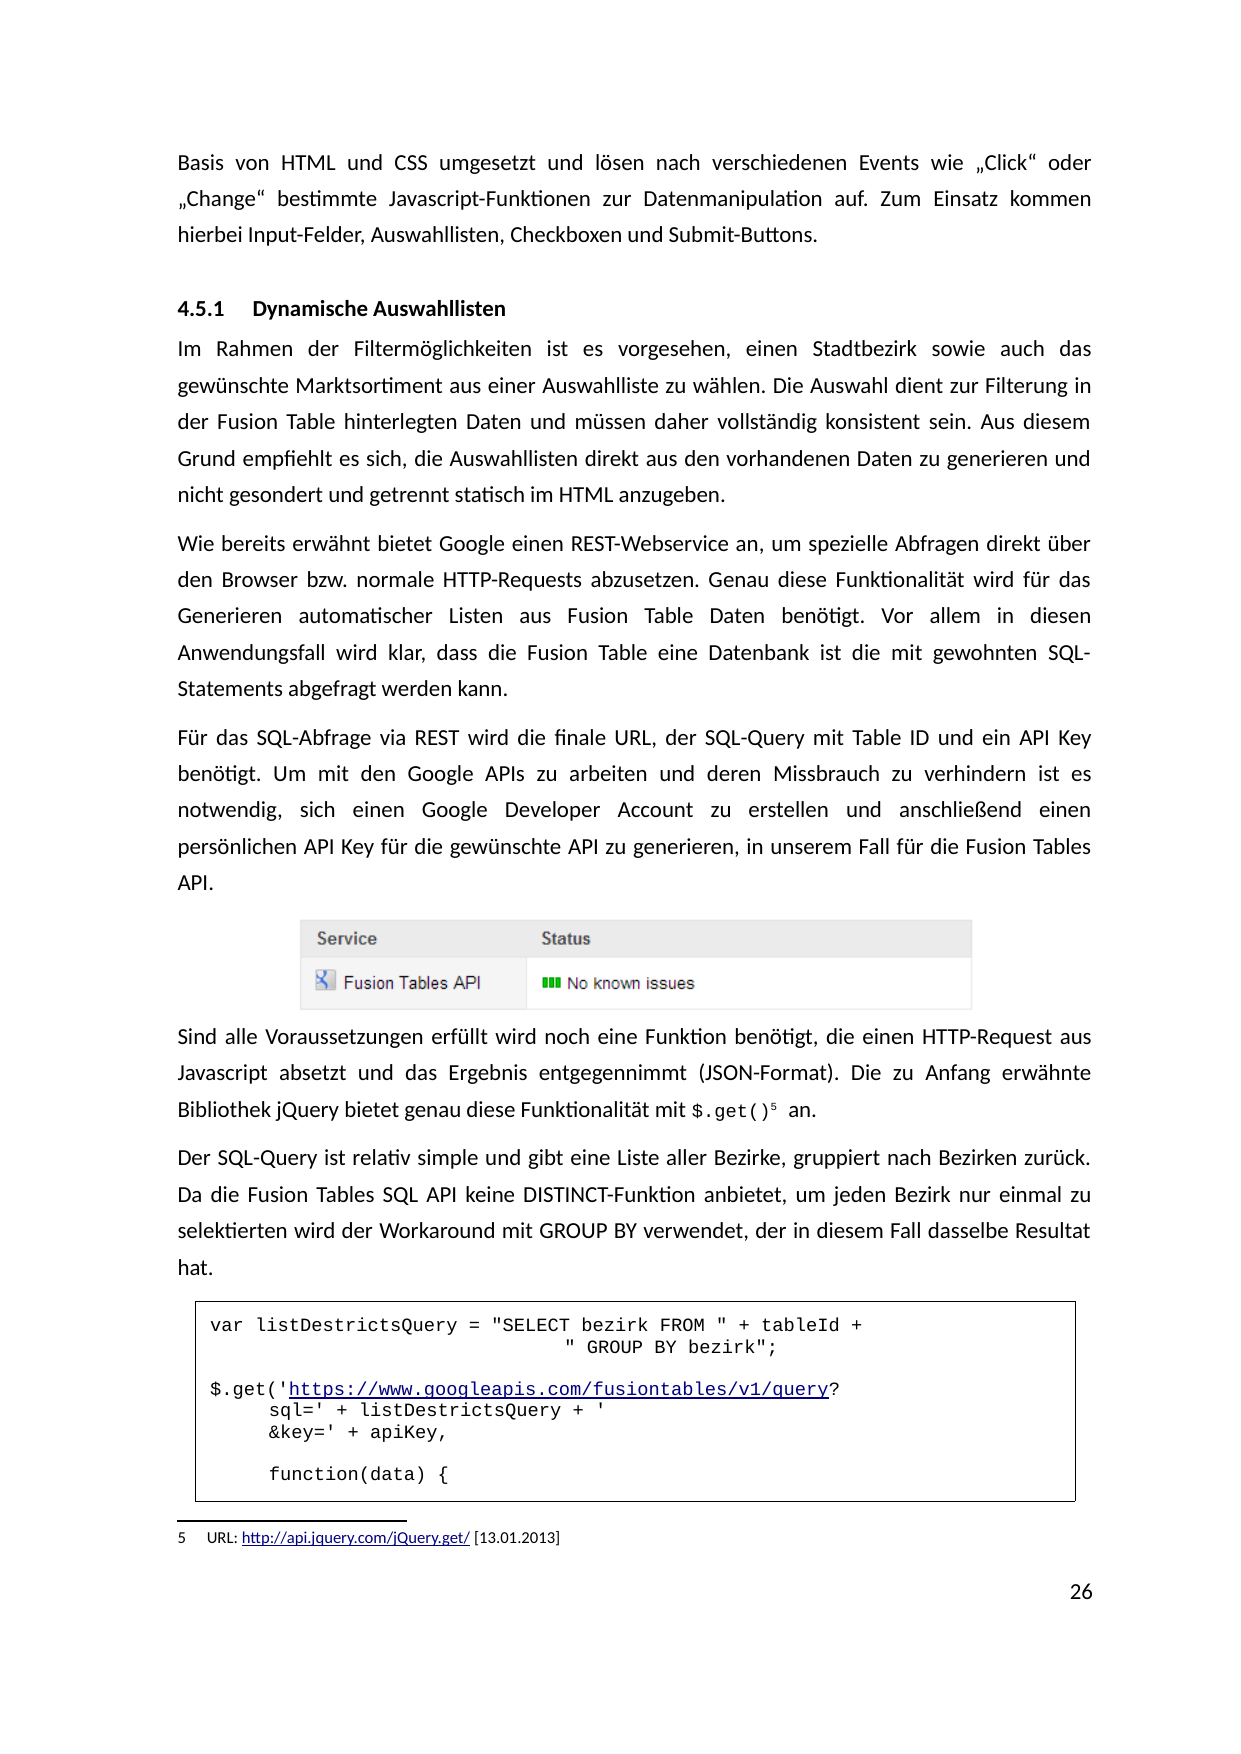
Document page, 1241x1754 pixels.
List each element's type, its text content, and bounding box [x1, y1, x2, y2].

text Der SQL-Query ist relativ simple und gibt eine Liste aller Bezirke, gruppiert nach Bezirken zurück. Da die Fusion Tables SQL API keine DISTINCT-Funktion anbietet, um jeden Bezirk nur einmal zu selektierten wird der Workaround mit GROUP BY verwendet, der in diesem Fall dasselbe Resultat hat. [177, 1143, 1093, 1281]
text &key=' + apiKey, [196, 1408, 1075, 1444]
text var listDestrictsQuery = "SELECT bezirk FROM " + tableId + [196, 1302, 1075, 1323]
text sql=' + listDestrictsQuery + ' [505, 1386, 780, 1397]
text Sind alle Voraussetzungen erfüllt wird noch eine Funktion benötigt, die einen HTTP-Request aus Javascript absetzt und das Ergebnis entgegennimmt (JSON-Format). Die zu Anfang erwähnte Bibliothek jQuery bietet genau diese Funktionalität mit $.get() an. [177, 917, 1093, 1123]
text sql=' + listDestrictsQuery + ' [325, 1386, 431, 1397]
text URL: http://api.jquery.com/jQuery.get/ [13.01.2013] [177, 1527, 1093, 1547]
text " GROUP BY bezirk"; [196, 1323, 1075, 1359]
text Basis von HTML und CSS umgesetzt und lösen nach verschiedenen Events wie „Click“ oder „Change“ bestimmte Javascript-Funktionen zur Datenmanipulation auf. Zum Einsatz kommen hierbei Input-Felder, Auswahllisten, Checkboxen und Submit-Buttons. [177, 148, 1093, 248]
text Wie bereits erwähnt bietet Google einen REST-Webservice an, um spezielle Abfragen direkt über den Browser bzw. normale HTTP-Requests abzusetzen. Genau diese Funktionalität wird für das Generieren automatischer Listen aus Fusion Table Daten benötigt. Vor allem in diesen Anwendungsfall wird klar, dass die Fusion Table eine Datenbank ist die mit gewohnten SQL-Statements abgefragt werden kann. [177, 529, 1093, 702]
subtitle Dynamische Auswahllisten [177, 294, 1093, 322]
text Für das SQL-Abfrage via REST wird die finale URL, der SQL-Query mit Table ID und ein API Key benötigt. Um mit den Google APIs zu arbeiten und deren Missbrauch zu verhindern ist es notwendig, sich einen Google Developer Account zu erstellen und anschließend einen persönlichen API Key für die gewünschte API zu generieren, in unserem Fall für die Fusion Tables API. [177, 723, 1093, 896]
text $.get('https://www.googleapis.com/fusiontables/v1/query? [196, 1365, 1075, 1386]
text function(data) { [196, 1450, 1075, 1501]
text Im Rahmen der Filtermöglichkeiten ist es vorgesehen, einen Stadtbezirk sowie auch das gewünschte Marktsortiment aus einer Auswahlliste zu wählen. Die Auswahl dient zur Filterung in der Fusion Table hinterlegten Daten und müssen daher vollständig konsistent sein. Aus diesem Grund empfiehlt es sich, die Auswahllisten direkt aus den vorhandenen Daten zu generieren und nicht gesondert und getrennt statisch im HTML anzugeben. [177, 334, 1093, 508]
text sql=' + listDestrictsQuery + ' [196, 1386, 1075, 1408]
